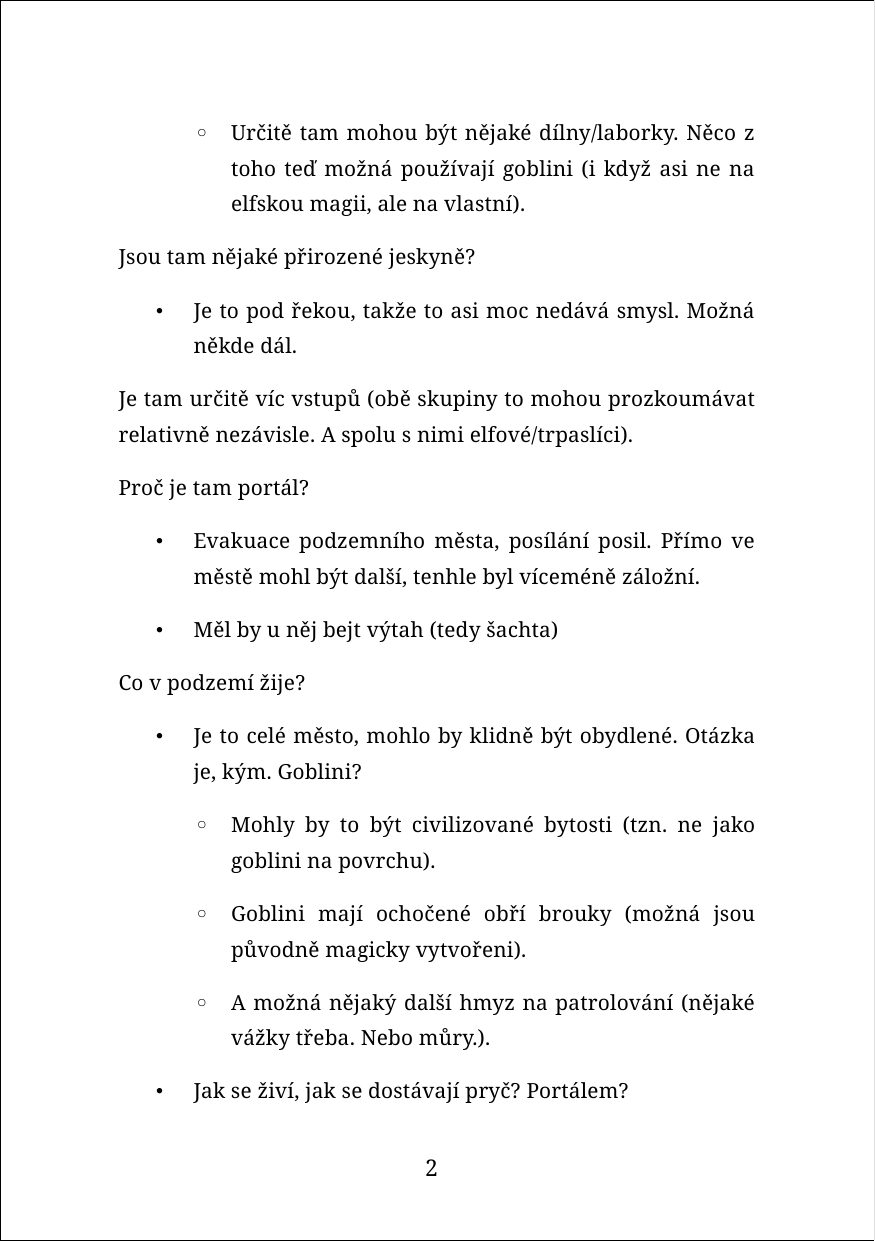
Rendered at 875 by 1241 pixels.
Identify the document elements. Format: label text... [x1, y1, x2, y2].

list Jak se živí, jak se dostávají pryč? Portálem? [156, 1077, 756, 1105]
list Evakuace podzemního města, posílání posil. Přímo ve městě mohl být další, tenhle byl víceméně záložní. [156, 526, 756, 590]
list Je to pod řekou, takže to asi moc nedává smysl. Možná někde dál. [156, 296, 756, 360]
list Určitě tam mohou být nějaké dílny/laborky. Něco z toho teď možná používají goblini (i když asi ne na elfskou magii, ale na vlastní). [193, 118, 756, 218]
text Co v podzemí žije? [118, 668, 756, 697]
text Jsou tam nějaké přirozené jeskyně? [118, 242, 756, 271]
list Je to celé město, mohlo by klidně být obydlené. Otázka je, kým. Goblini? [156, 722, 756, 786]
list Měl by u něj bejt výtah (tedy šachta) [156, 615, 756, 644]
list A možná nějaký další hmyz na patrolování (nějaké vážky třeba. Nebo můry.). [193, 988, 756, 1052]
text Je tam určitě víc vstupů (obě skupiny to mohou prozkoumávat relativně nezávisle. A spolu s nimi elfové/trpaslíci). [118, 384, 756, 448]
list Goblini mají ochočené obří brouky (možná jsou původně magicky vytvořeni). [193, 899, 756, 963]
list Mohly by to být civilizované bytosti (tzn. ne jako goblini na povrchu). [193, 810, 756, 874]
text Proč je tam portál? [118, 473, 756, 502]
